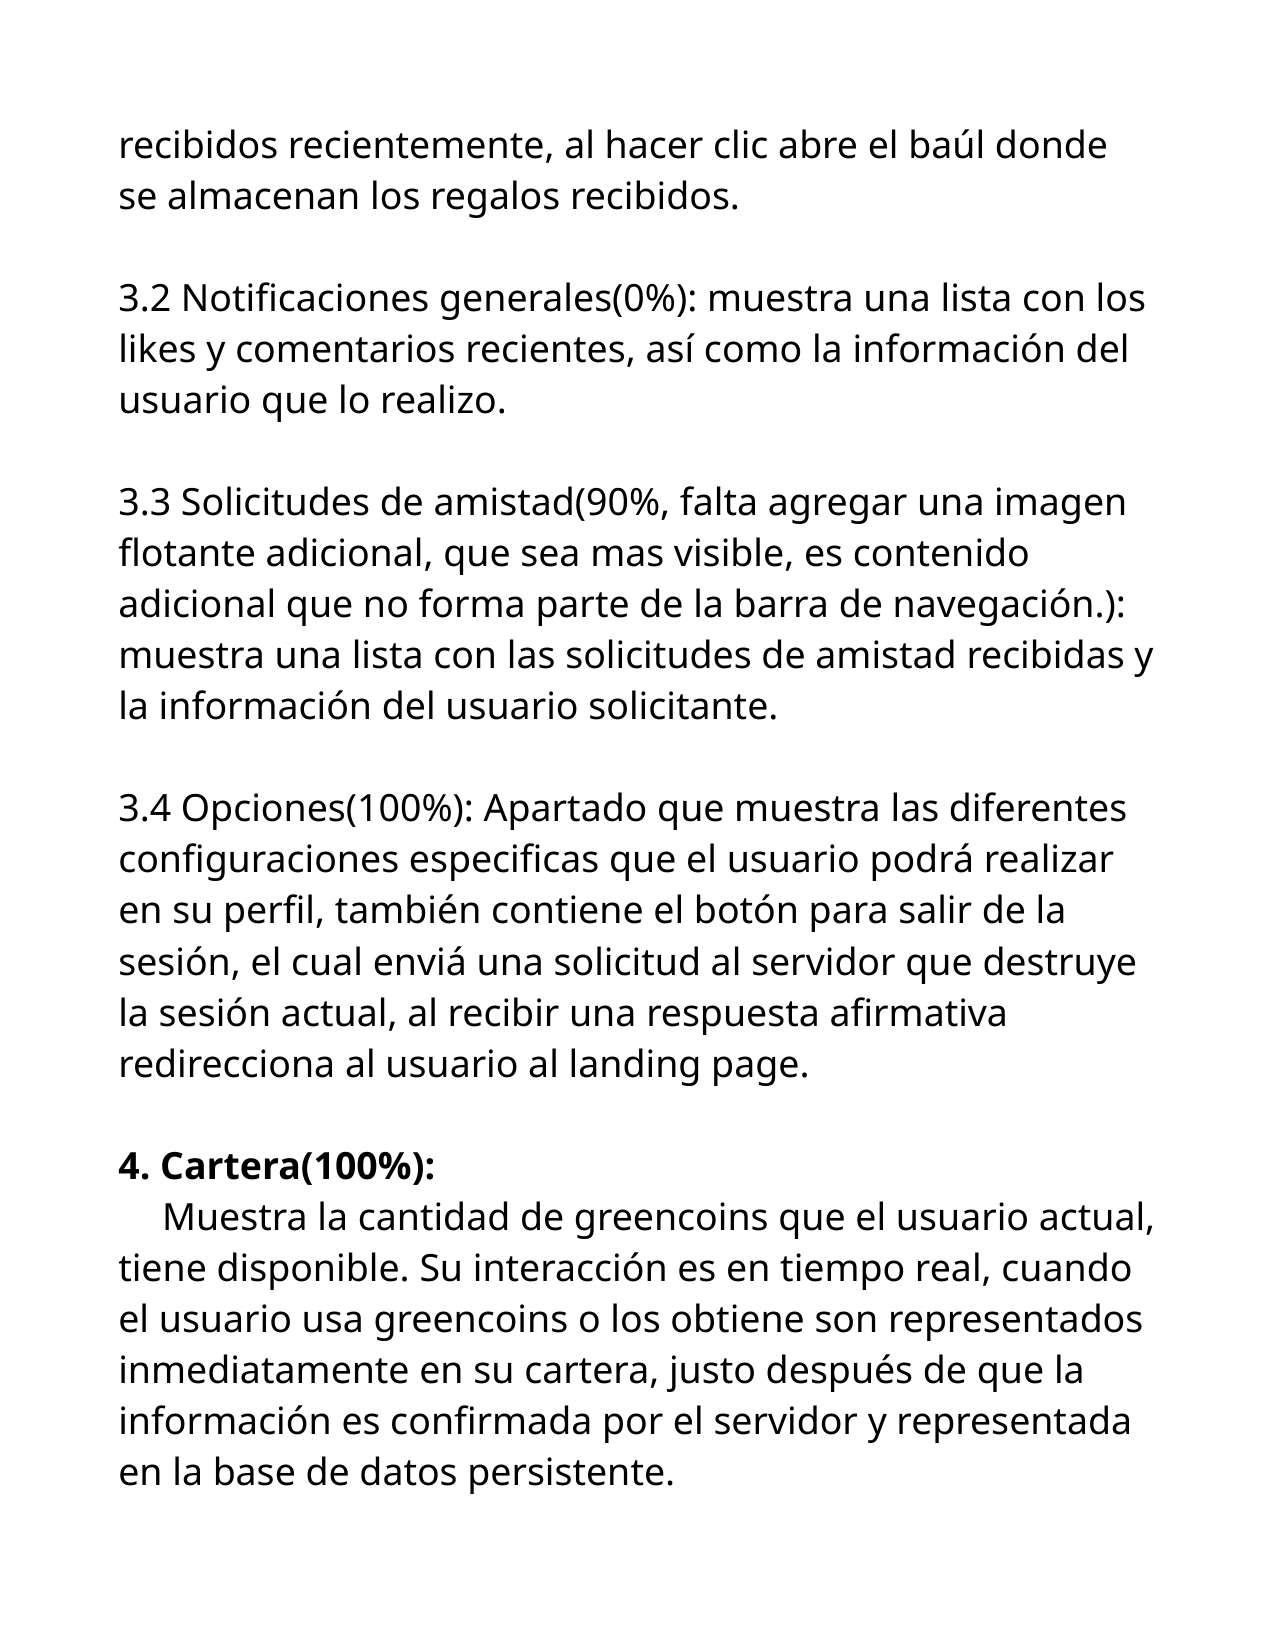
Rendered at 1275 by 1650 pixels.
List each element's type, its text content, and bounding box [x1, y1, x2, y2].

text 3.4 Opciones(100%): Apartado que muestra las diferentes configuraciones especificas que el usuario podrá realizar en su perfil, también contiene el botón para salir de la sesión, el cual enviá una solicitud al servidor que destruye la sesión actual, al recibir una respuesta afirmativa redirecciona al usuario al landing page. [118, 782, 1157, 1088]
text 3.3 Solicitudes de amistad(90%, falta agregar una imagen flotante adicional, que sea mas visible, es contenido adicional que no forma parte de la barra de navegación.): muestra una lista con las solicitudes de amistad recibidas y la información del usuario solicitante. [118, 475, 1157, 731]
text 4. Cartera(100%): [118, 1139, 1157, 1190]
text 3.2 Notificaciones generales(0%): muestra una lista con los likes y comentarios recientes, así como la información del usuario que lo realizo. [118, 271, 1157, 424]
text recibidos recientemente, al hacer clic abre el baúl donde se almacenan los regalos recibidos. [118, 118, 1157, 220]
text Muestra la cantidad de greencoins que el usuario actual, tiene disponible. Su interacción es en tiempo real, cuando el usuario usa greencoins o los obtiene son representados inmediatamente en su cartera, justo después de que la información es confirmada por el servidor y representada en la base de datos persistente. [118, 1190, 1157, 1496]
